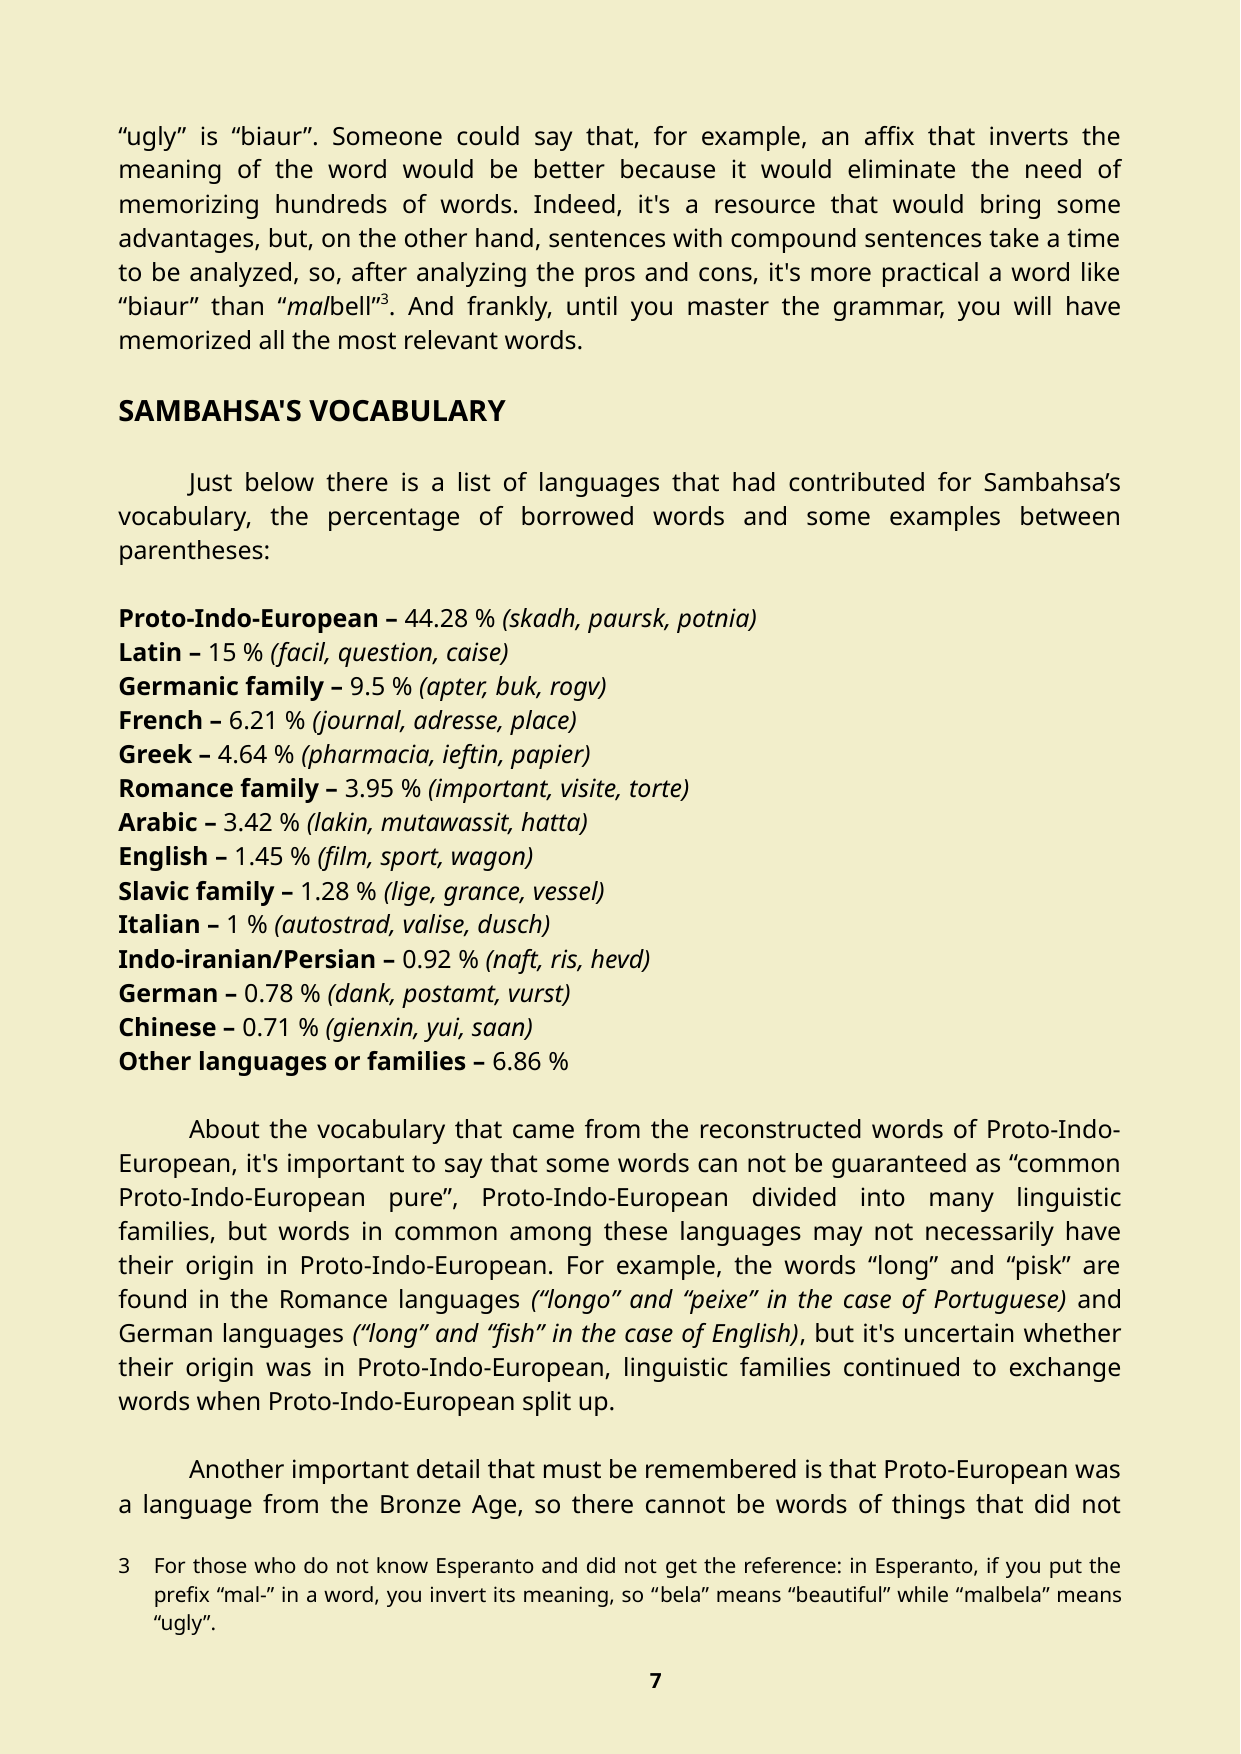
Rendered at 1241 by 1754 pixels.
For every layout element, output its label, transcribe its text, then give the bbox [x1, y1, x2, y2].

text Proto-Indo-European – 44.28 % (skadh, paursk, potnia) [118, 601, 1122, 635]
text Greek – 4.64 % (pharmacia, ieftin, papier) [118, 737, 1122, 771]
text Chinese – 0.71 % (gienxin, yui, saan) [118, 1009, 1122, 1043]
text Just below there is a list of languages that had contributed for Sambahsa’s vocabulary, the percentage of borrowed words and some examples between parentheses: [118, 464, 1122, 567]
text French – 6.21 % (journal, adresse, place) [118, 703, 1122, 737]
subtitle SAMBAHSA'S VOCABULARY [118, 391, 1122, 430]
text Romance family – 3.95 % (important, visite, torte) [118, 771, 1122, 805]
text About the vocabulary that came from the reconstructed words of Proto-Indo-European, it's important to say that some words can not be guaranteed as “common Proto-Indo-European pure”, Proto-Indo-European divided into many linguistic families, but words in common among these languages may not necessarily have their origin in Proto-Indo-European. For example, the words “long” and “pisk” are found in the Romance languages (“longo” and “peixe” in the case of Portuguese) and German languages (“long” and “fish” in the case of English), but it's uncertain whether their origin was in Proto-Indo-European, linguistic families continued to exchange words when Proto-Indo-European split up. [118, 1112, 1122, 1418]
text Germanic family – 9.5 % (apter, buk, rogv) [118, 669, 1122, 703]
text German – 0.78 % (dank, postamt, vurst) [118, 975, 1122, 1009]
text English – 1.45 % (film, sport, wagon) [118, 839, 1122, 873]
text Arabic – 3.42 % (lakin, mutawassit, hatta) [118, 805, 1122, 839]
text Italian – 1 % (autostrad, valise, dusch) [118, 907, 1122, 941]
text For those who do not know Esperanto and did not get the reference: in Esperanto, if you put the prefix “mal-” in a word, you invert its meaning, so “bela” means “beautiful” while “malbela” means “ugly”. [118, 1552, 1122, 1637]
text Latin – 15 % (facil, question, caise) [118, 635, 1122, 669]
text “ugly” is “biaur”. Someone could say that, for example, an affix that inverts the meaning of the word would be better because it would eliminate the need of memorizing hundreds of words. Indeed, it's a resource that would bring some advantages, but, on the other hand, sentences with compound sentences take a time to be analyzed, so, after analyzing the pros and cons, it's more practical a word like “biaur” than “malbell”. And frankly, until you master the grammar, you will have memorized all the most relevant words. [118, 118, 1122, 357]
text Another important detail that must be remembered is that Proto-European was a language from the Bronze Age, so there cannot be words of things that did not [118, 1452, 1122, 1520]
text Indo-iranian/Persian – 0.92 % (naft, ris, hevd) [118, 941, 1122, 975]
text Slavic family – 1.28 % (lige, grance, vessel) [118, 873, 1122, 907]
text Other languages or families – 6.86 % [118, 1043, 1122, 1077]
